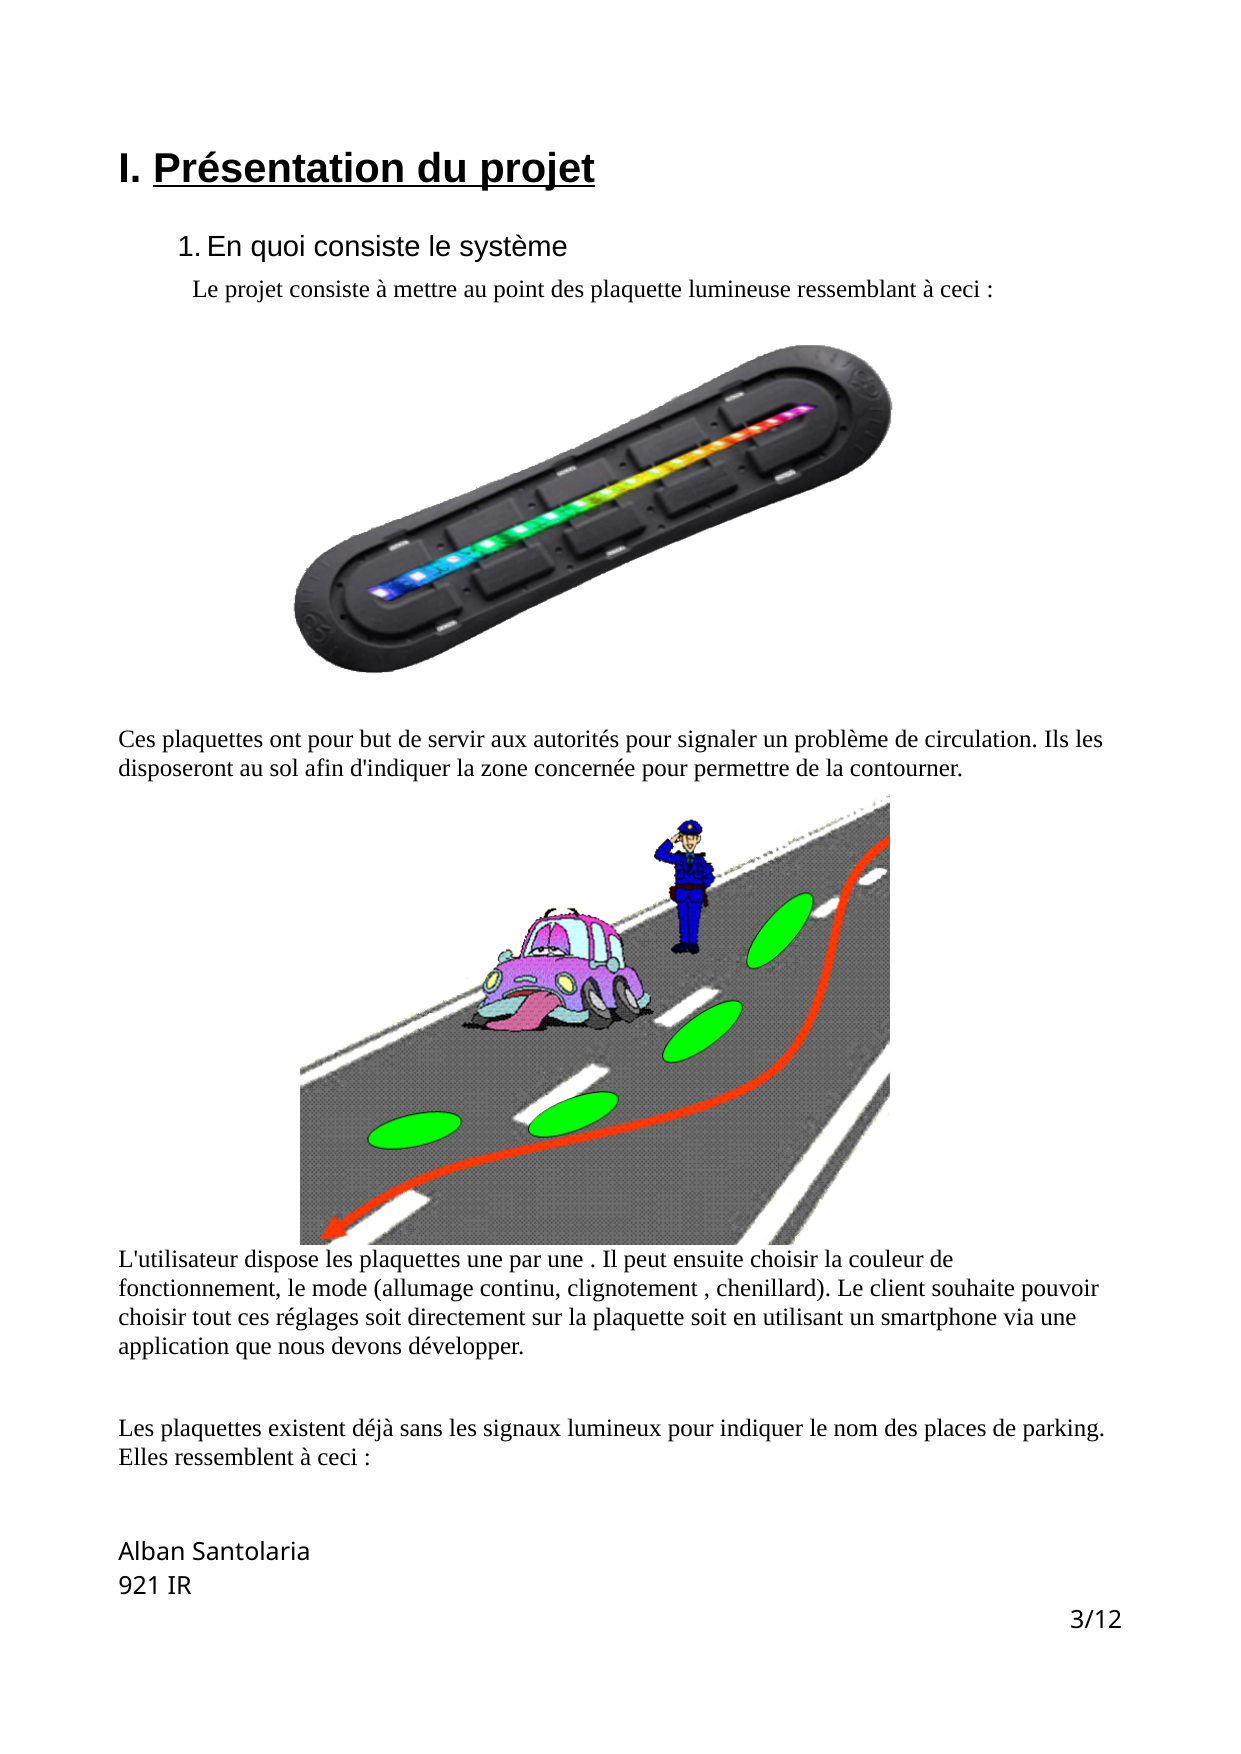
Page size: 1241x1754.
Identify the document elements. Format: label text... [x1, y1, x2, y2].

text L'utilisateur dispose les plaquettes une par une . Il peut ensuite choisir la couleur de fonctionnement, le mode (allumage continu, clignotement , chenillard). Le client souhaite pouvoir choisir tout ces réglages soit directement sur la plaquette soit en utilisant un smartphone via une application que nous devons développer. [118, 794, 1122, 1359]
text Les plaquettes existent déjà sans les signaux lumineux pour indiquer le nom des places de parking. Elles ressemblent à ceci : [118, 1413, 1122, 1471]
title Présentation du projet [118, 143, 1122, 191]
picture [286, 328, 899, 683]
picture [300, 792, 890, 1245]
subtitle En quoi consiste le système [177, 228, 1122, 262]
text Ces plaquettes ont pour but de servir aux autorités pour signaler un problème de circulation. Ils les disposeront au sol afin d'indiquer la zone concernée pour permettre de la contourner. [118, 724, 1122, 781]
text Le projet consiste à mettre au point des plaquette lumineuse ressemblant à ceci : [118, 274, 1122, 303]
